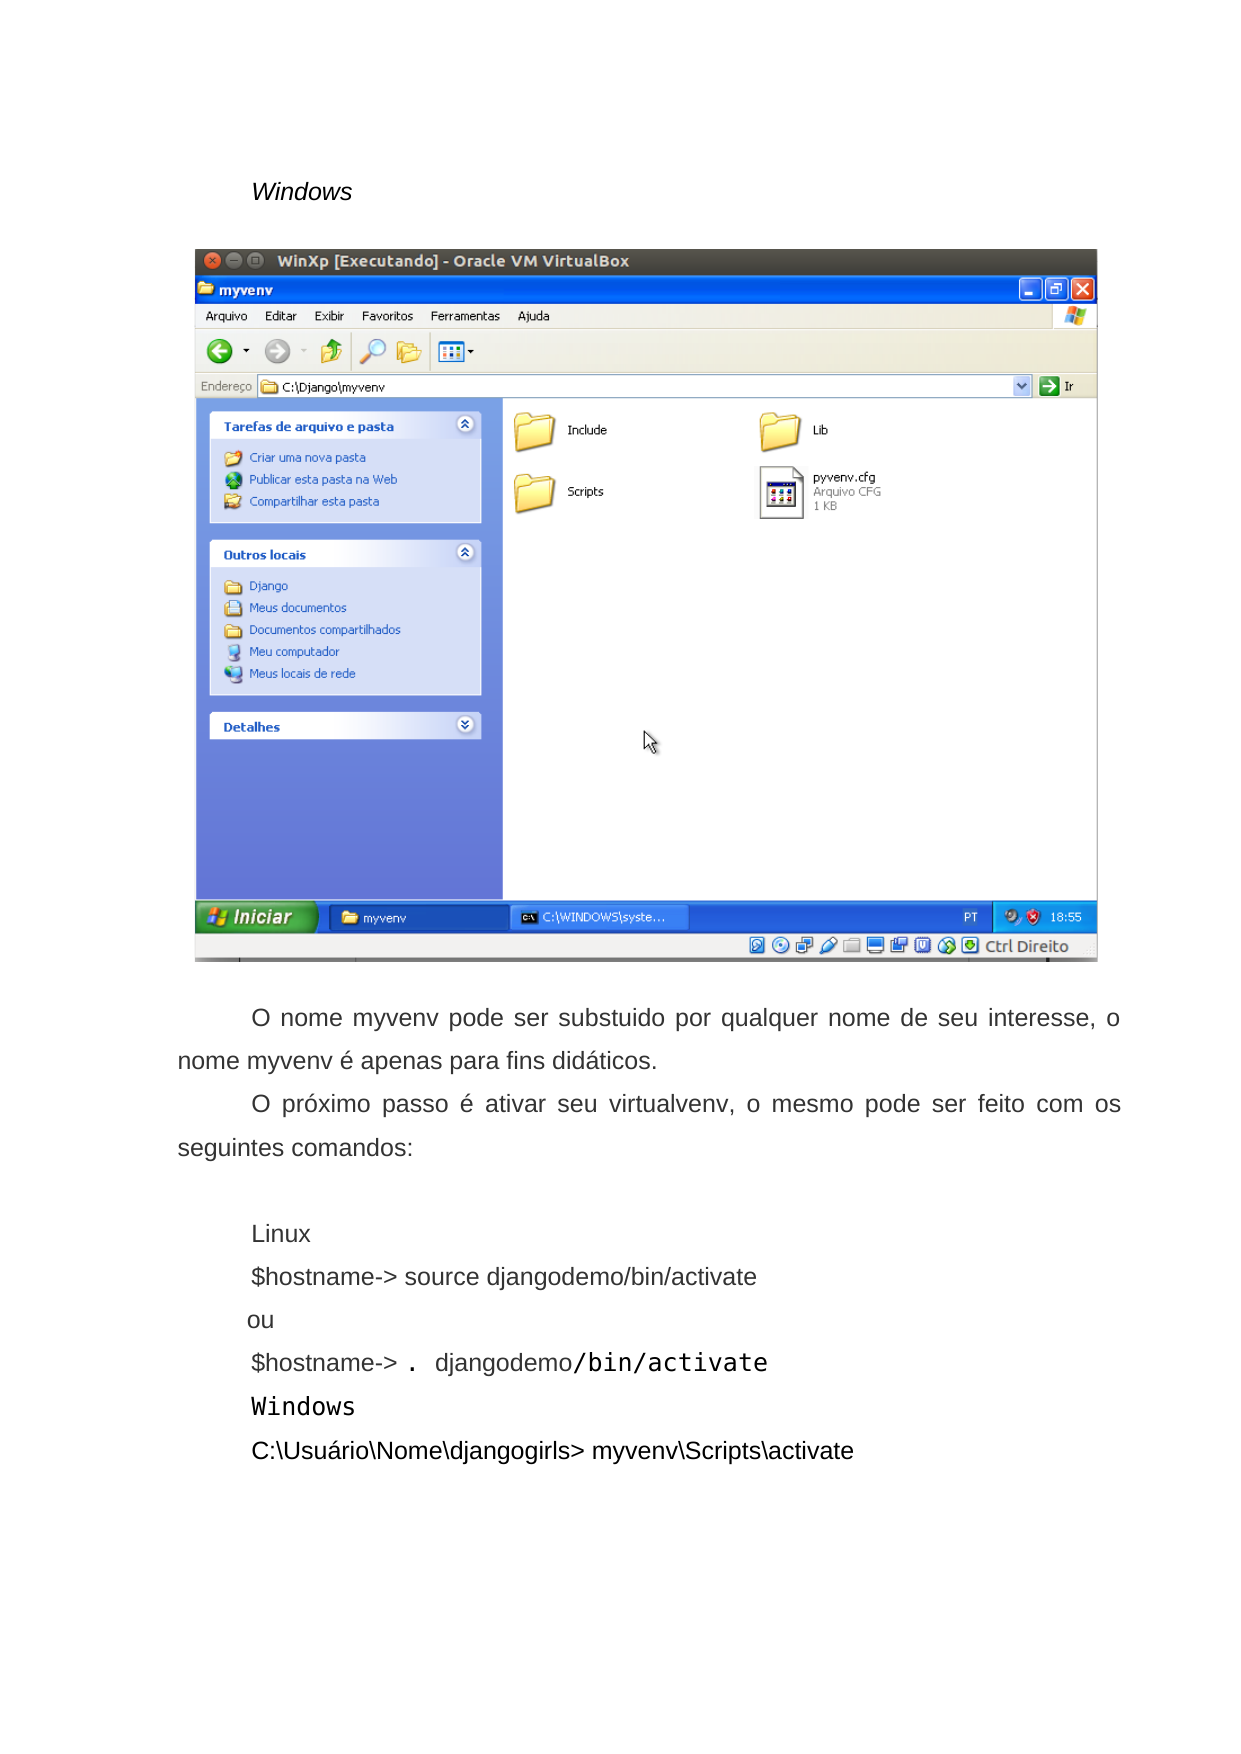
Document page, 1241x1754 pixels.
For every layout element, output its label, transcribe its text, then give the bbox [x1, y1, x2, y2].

text O nome myvenv pode ser substuido por qualquer nome de seu interesse, o nome myvenv é apenas para fins didáticos. [177, 1003, 1122, 1075]
text Windows [177, 177, 1122, 206]
text ou [177, 1305, 1122, 1334]
text $hostname-> source djangodemo/bin/activate [177, 1262, 1122, 1291]
text Windows [177, 1392, 1122, 1421]
text $hostname-> . djangodemo/bin/activate [177, 1348, 1122, 1377]
text Linux [177, 1219, 1122, 1247]
text O próximo passo é ativar seu virtualvenv, o mesmo pode ser feito com os seguintes comandos: [177, 1089, 1122, 1161]
picture [194, 249, 1098, 962]
text C:\Usuário\Nome\djangogirls> myvenv\Scripts\activate [177, 1436, 1122, 1465]
